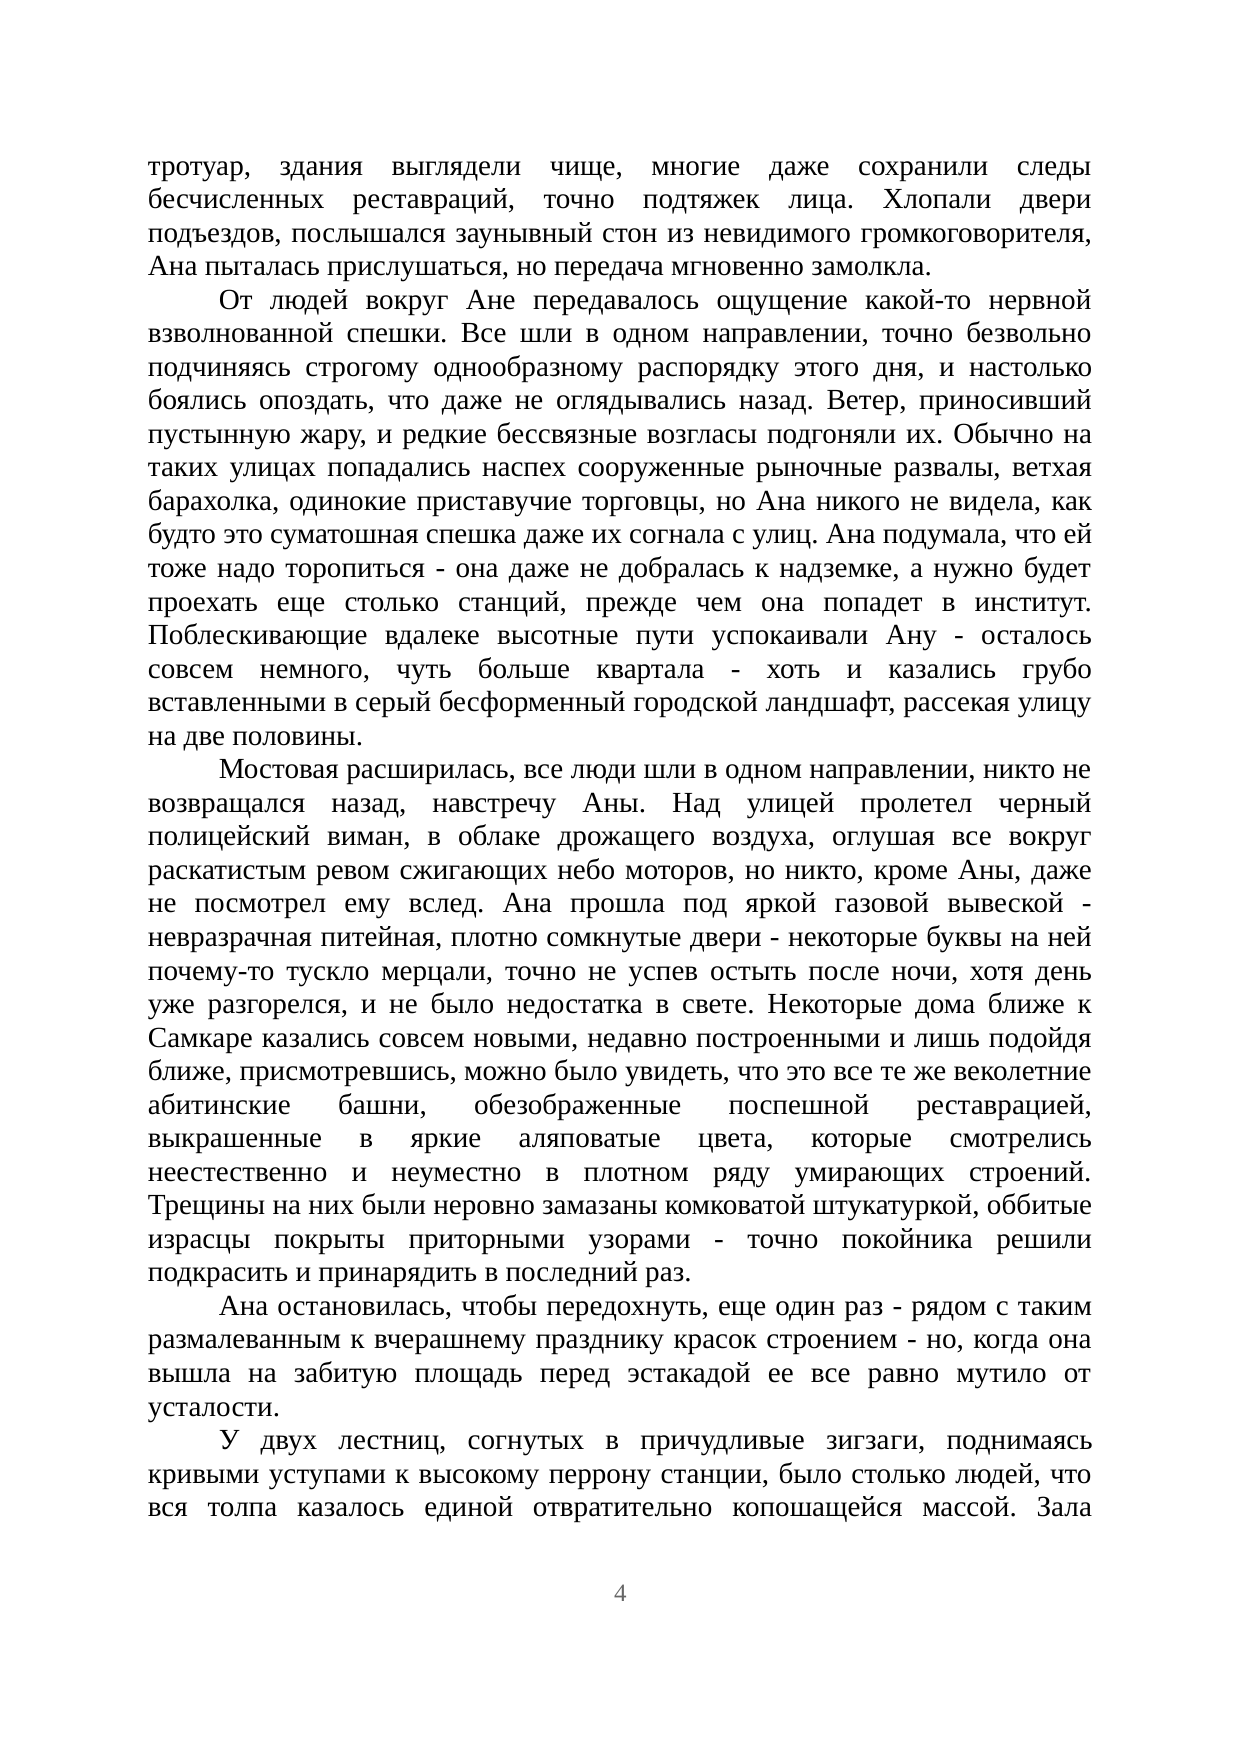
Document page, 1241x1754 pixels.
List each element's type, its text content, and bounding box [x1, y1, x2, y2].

text У двух лестниц, согнутых в причудливые зигзаги, поднимаясь кривыми уступами к высокому перрону станции, было столько людей, что вся толпа казалось единой отвратительно копошащейся массой. Зала [148, 1422, 1093, 1523]
text тротуар, здания выглядели чище, многие даже сохранили следы бесчисленных реставраций, точно подтяжек лица. Хлопали двери подъездов, послышался заунывный стон из невидимого громкоговорителя, Ана пыталась прислушаться, но передача мгновенно замолкла. [148, 148, 1093, 282]
text Ана остановилась, чтобы передохнуть, еще один раз - рядом с таким размалеванным к вчерашнему празднику красок строением - но, когда она вышла на забитую площадь перед эстакадой ее все равно мутило от усталости. [148, 1288, 1093, 1422]
text Мостовая расширилась, все люди шли в одном направлении, никто не возвращался назад, навстречу Аны. Над улицей пролетел черный полицейский виман, в облаке дрожащего воздуха, оглушая все вокруг раскатистым ревом сжигающих небо моторов, но никто, кроме Аны, даже не посмотрел ему вслед. Ана прошла под яркой газовой вывеской - невразрачная питейная, плотно сомкнутые двери - некоторые буквы на ней почему-то тускло мерцали, точно не успев остыть после ночи, хотя день уже разгорелся, и не было недостатка в свете. Некоторые дома ближе к Самкаре казались совсем новыми, недавно построенными и лишь подойдя ближе, присмотревшись, можно было увидеть, что это все те же веколетние абитинские башни, обезображенные поспешной реставрацией, выкрашенные в яркие аляповатые цвета, которые смотрелись неестественно и неуместно в плотном ряду умирающих строений. Трещины на них были неровно замазаны комковатой штукатуркой, оббитые израсцы покрыты приторными узорами - точно покойника решили подкрасить и принарядить в последний раз. [148, 751, 1093, 1288]
text От людей вокруг Ане передавалось ощущение какой-то нервной взволнованной спешки. Все шли в одном направлении, точно безвольно подчиняясь строгому однообразному распорядку этого дня, и настолько боялись опоздать, что даже не оглядывались назад. Ветер, приносивший пустынную жару, и редкие бессвязные возгласы подгоняли их. Обычно на таких улицах попадались наспех сооруженные рыночные развалы, ветхая барахолка, одинокие приставучие торговцы, но Ана никого не видела, как будто это суматошная спешка даже их согнала с улиц. Ана подумала, что ей тоже надо торопиться - она даже не добралась к надземке, а нужно будет проехать еще столько станций, прежде чем она попадет в институт. Поблескивающие вдалеке высотные пути успокаивали Ану - осталось совсем немного, чуть больше квартала - хоть и казались грубо вставленными в серый бесформенный городской ландшафт, рассекая улицу на две половины. [148, 282, 1093, 751]
